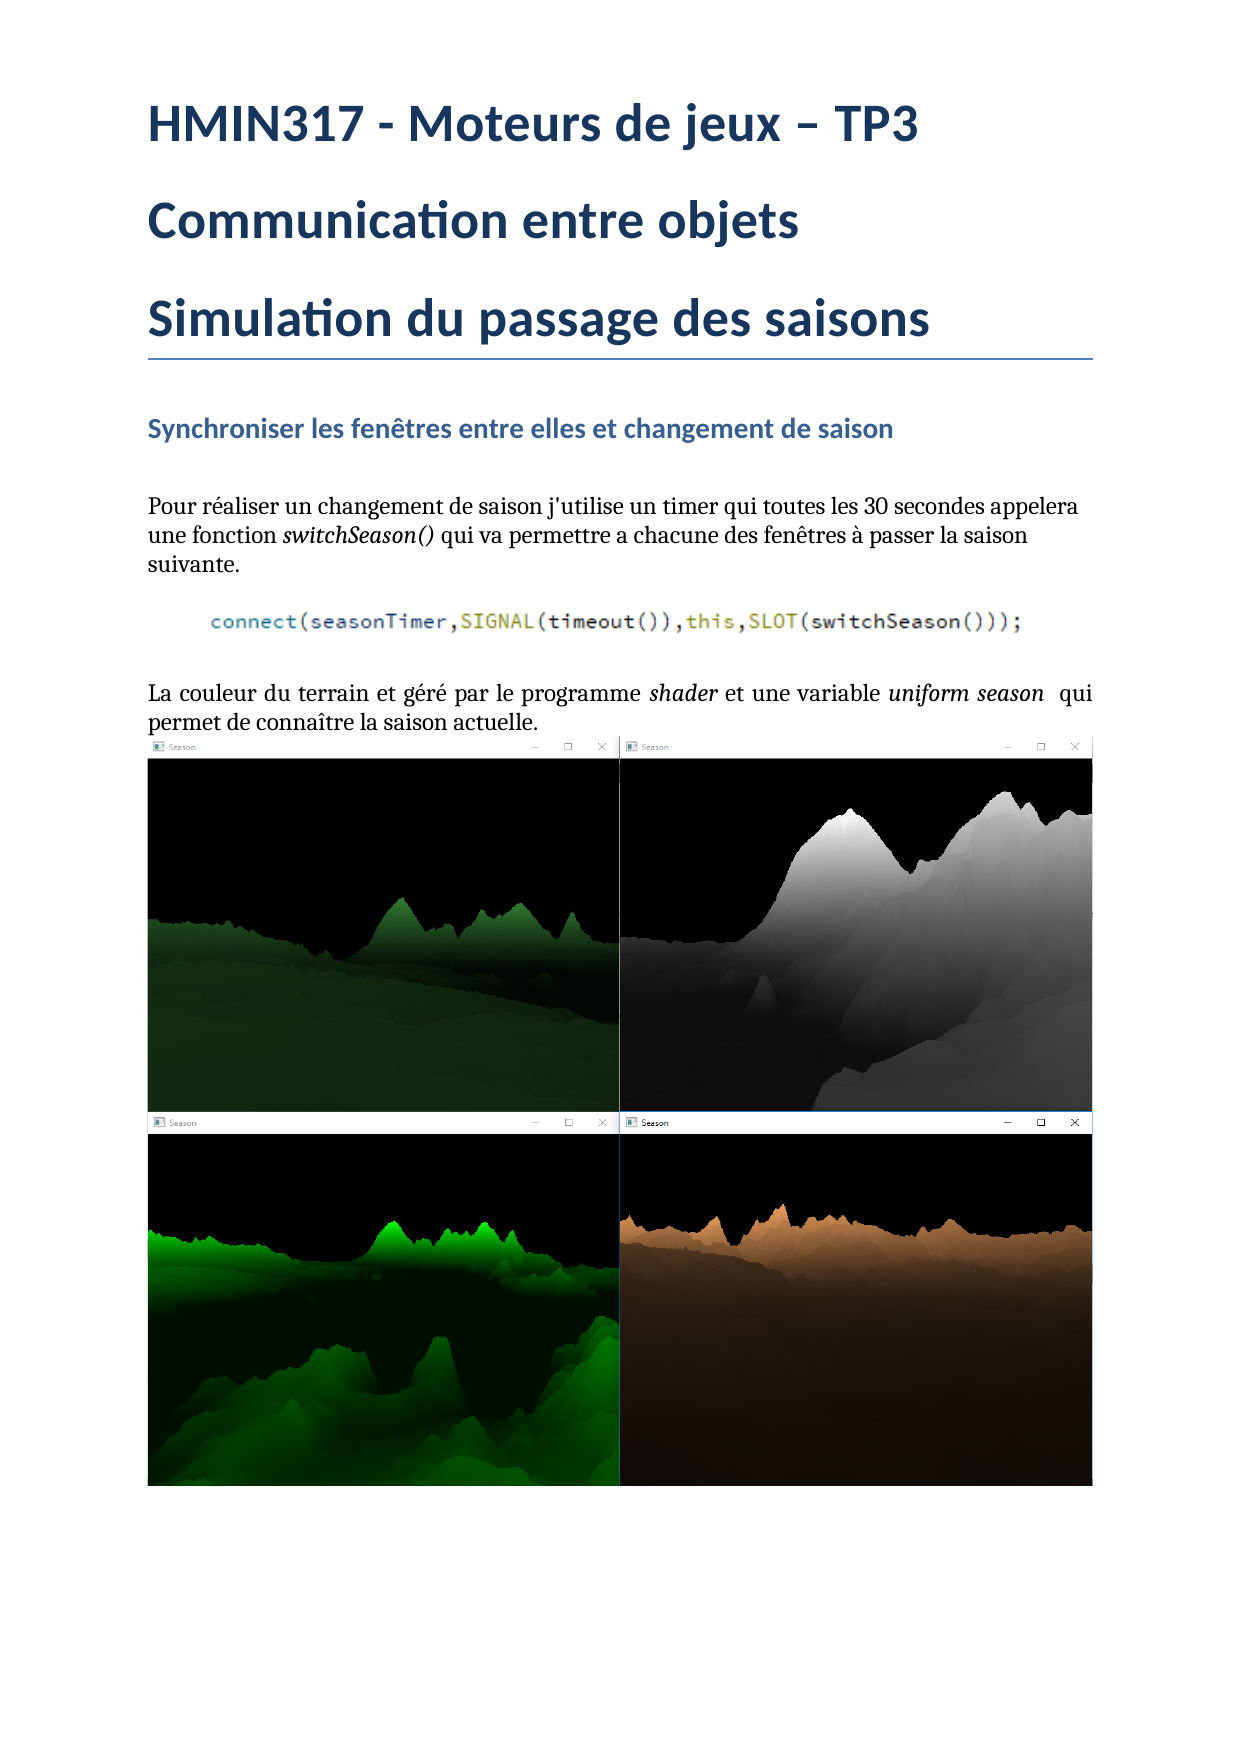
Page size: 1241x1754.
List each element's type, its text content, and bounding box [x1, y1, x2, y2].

title HMIN317 - Moteurs de jeux – TP3 [148, 89, 1093, 155]
picture [147, 736, 1093, 1486]
title Simulation du passage des saisons [148, 283, 1093, 358]
subtitle Synchroniser les fenêtres entre elles et changement de saison [148, 410, 1093, 446]
text La couleur du terrain et géré par le programme shader et une variable uniform season qui permet de connaître la saison actuelle. [148, 679, 1093, 736]
title Communication entre objets [148, 186, 1093, 252]
text Pour réaliser un changement de saison j'utilise un timer qui toutes les 30 secondes appelera une fonction switchSeason() qui va permettre a chacune des fenêtres à passer la saison suivante. [148, 492, 1093, 578]
picture [196, 591, 1044, 638]
